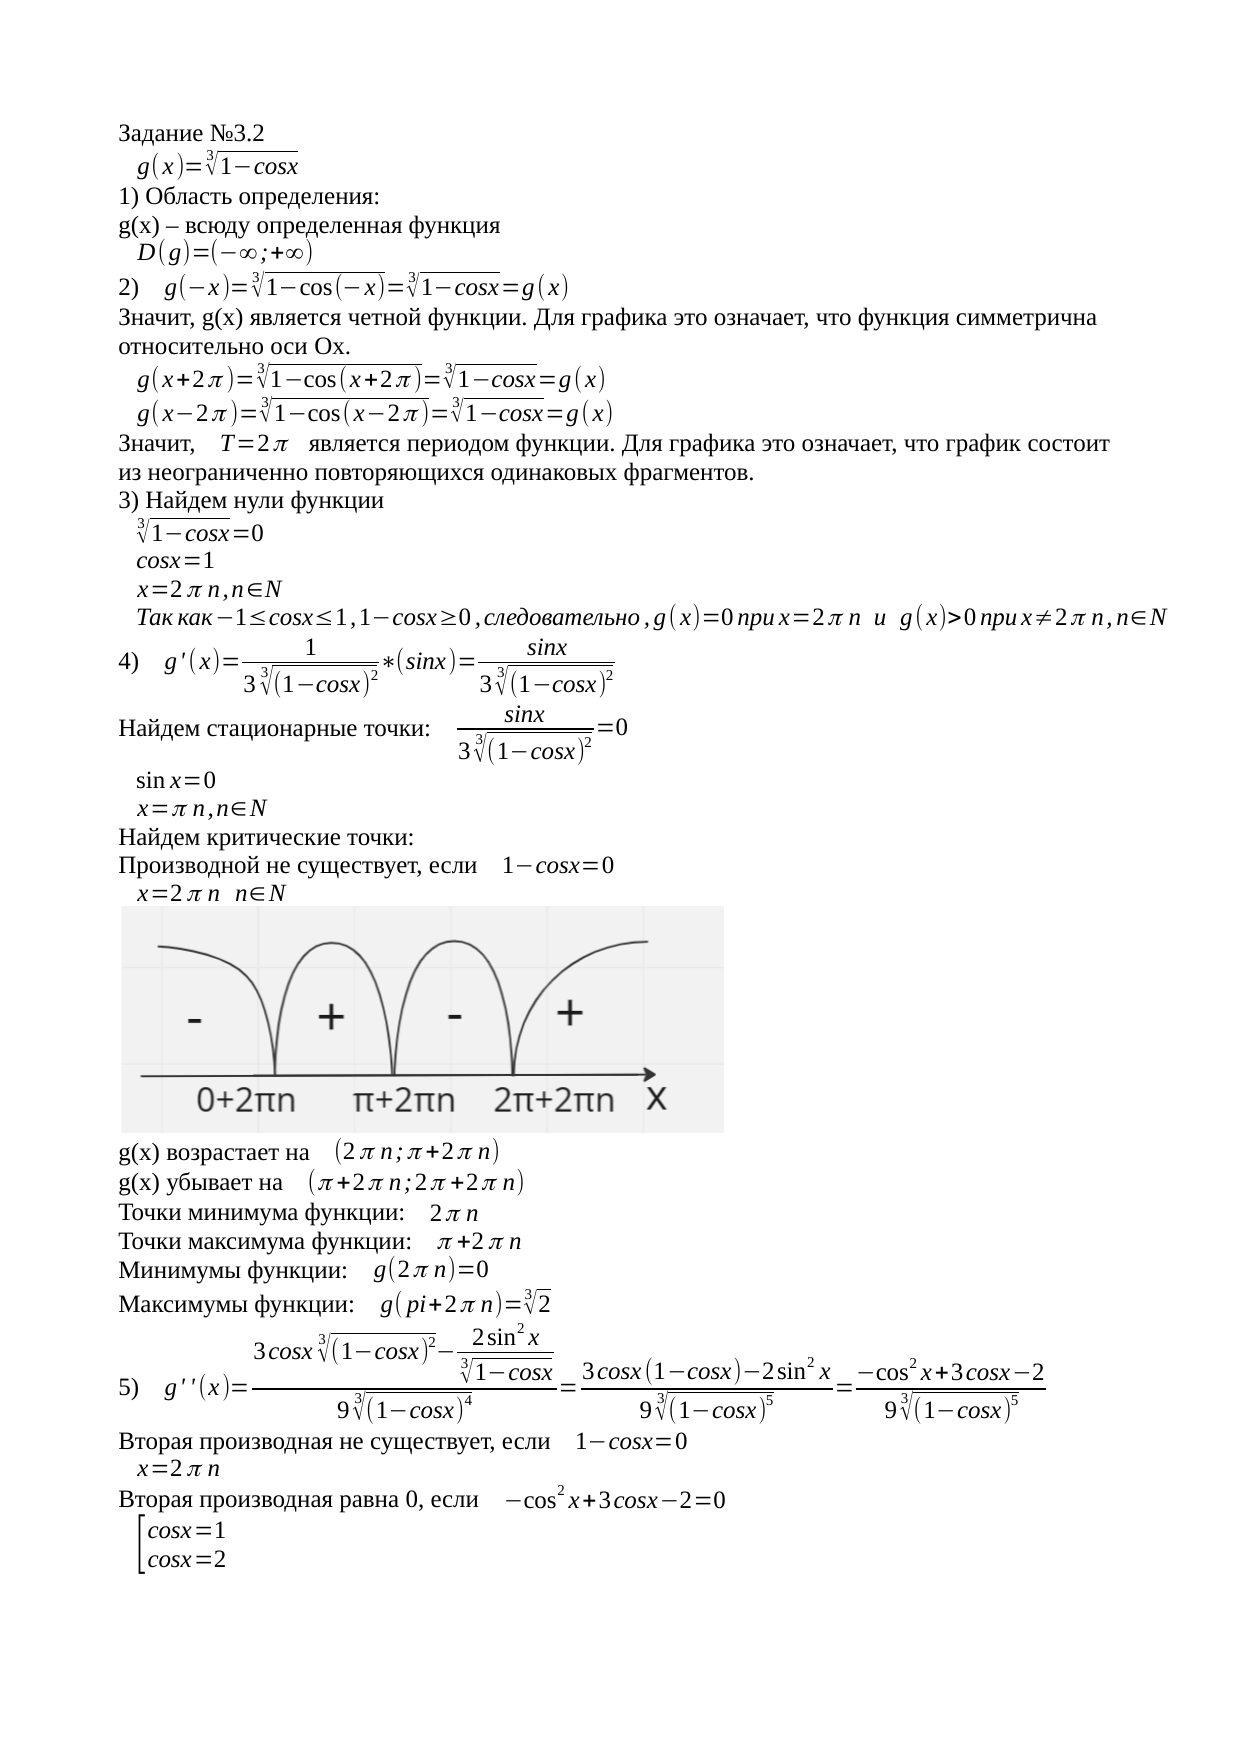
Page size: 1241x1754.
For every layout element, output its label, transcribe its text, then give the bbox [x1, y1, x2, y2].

text 4) [118, 633, 1122, 699]
text g(x) убывает на [118, 1167, 1122, 1197]
text Найдем стационарные точки: [118, 699, 1122, 766]
text Максимумы функции: [118, 1285, 1122, 1319]
text Точки минимума функции: [118, 1197, 1122, 1226]
text Вторая производная не существует, если [118, 1426, 1122, 1454]
text 5) [118, 1319, 1122, 1426]
text Минимумы функции: [118, 1255, 1122, 1285]
text 1) Область определения: [118, 181, 1122, 210]
text g(x) возрастает на [118, 1137, 1122, 1167]
text Вторая производная равна 0, если [118, 1482, 1122, 1513]
text Значит, является периодом функции. Для графика это означает, что график состоит из неограниченно повторяющихся одинаковых фрагментов. [118, 428, 1122, 486]
text g(x) – всюду определенная функция [118, 210, 1122, 238]
text Найдем критические точки: Производной не существует, если [118, 822, 1122, 879]
text Задание №3.2 [118, 118, 1122, 147]
text Значит, g(x) является четной функции. Для графика это означает, что функция симметрична относительно оси Ox. [118, 302, 1122, 360]
text 3) Найдем нули функции [118, 486, 1122, 514]
text 2) [118, 268, 1122, 302]
text Точки максимума функции: [118, 1226, 1122, 1255]
picture [121, 906, 724, 1133]
